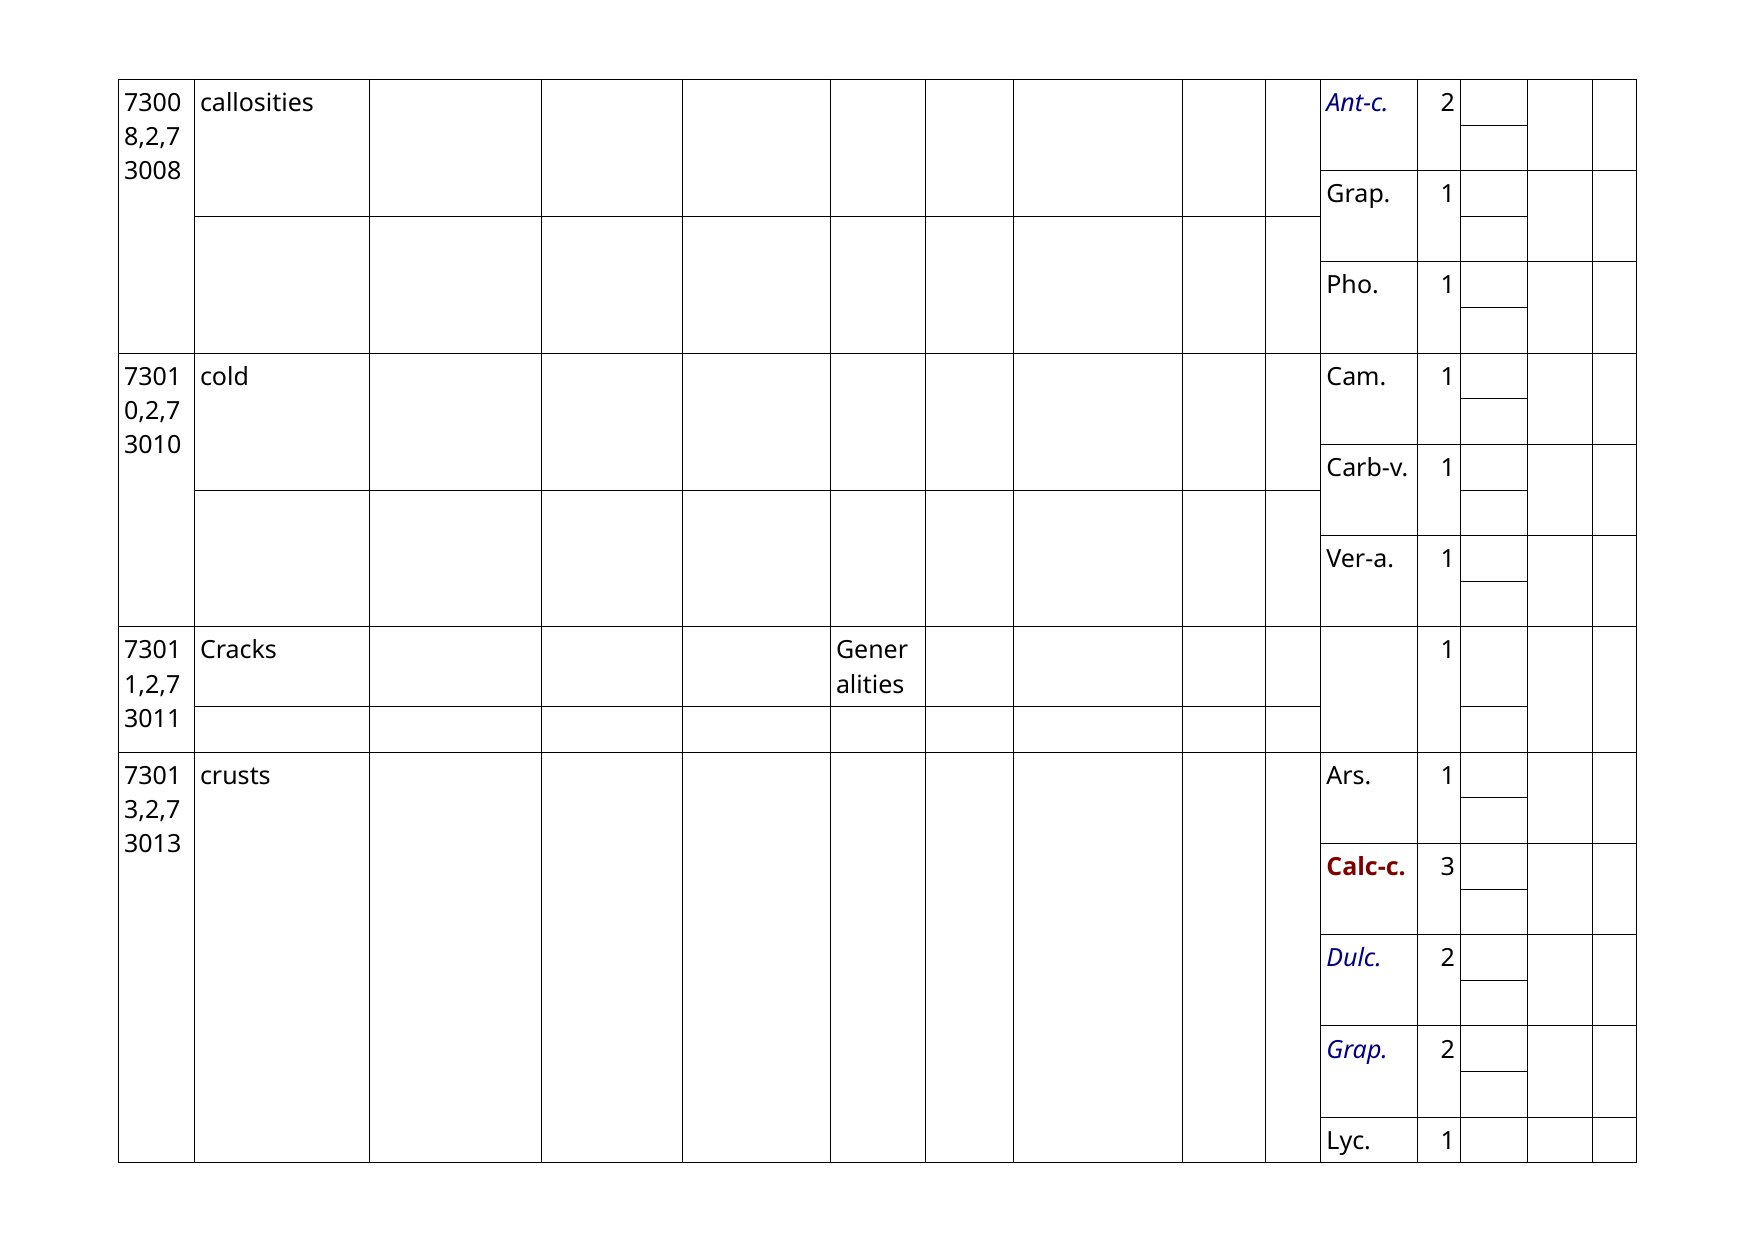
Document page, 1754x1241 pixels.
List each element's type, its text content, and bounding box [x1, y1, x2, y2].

table_cell [370, 627, 541, 706]
table_cell callosities [195, 80, 369, 216]
table_cell [1528, 1118, 1592, 1162]
table_cell [542, 627, 682, 706]
table_cell [683, 627, 830, 706]
table_cell cold [195, 354, 369, 489]
table_cell [1266, 753, 1320, 1162]
table_cell [1461, 844, 1527, 888]
table_cell [683, 753, 830, 1162]
table_cell [542, 80, 682, 216]
table_cell [683, 217, 830, 353]
table_cell [1528, 445, 1592, 535]
table_cell [1321, 627, 1417, 752]
table_cell [1528, 262, 1592, 353]
table_cell [195, 707, 369, 752]
table_cell [1528, 171, 1592, 261]
table_cell [1266, 217, 1320, 353]
table_cell [831, 707, 925, 752]
table_cell [926, 354, 1013, 489]
table_cell [831, 491, 925, 626]
table_cell [370, 80, 541, 216]
table_cell [1461, 399, 1527, 444]
table_cell [1528, 354, 1592, 444]
table_cell [831, 80, 925, 216]
table_cell [1461, 126, 1527, 170]
table_cell [1461, 582, 1527, 626]
table_cell Cam. [1321, 354, 1417, 444]
table_cell [1014, 80, 1182, 216]
table_cell [683, 354, 830, 489]
table_cell [1183, 707, 1265, 752]
table_cell [1593, 1026, 1636, 1117]
table_cell [1593, 262, 1636, 353]
table_cell [1461, 308, 1527, 353]
table_cell Ant-c. [1321, 80, 1417, 170]
table_cell Cracks [195, 627, 369, 706]
table_cell [1461, 1072, 1527, 1117]
table_cell Ver-a. [1321, 536, 1417, 626]
table_cell 1 [1418, 1118, 1460, 1162]
table_cell [542, 354, 682, 489]
table_cell 1 [1418, 627, 1460, 752]
table_cell [1461, 491, 1527, 535]
table_cell [1593, 627, 1636, 752]
table_cell 1 [1418, 171, 1460, 261]
table_cell [1461, 707, 1527, 752]
table_cell [370, 707, 541, 752]
table_cell [1461, 1026, 1527, 1071]
table_cell [831, 217, 925, 353]
table_cell Carb-v. [1321, 445, 1417, 535]
table_cell 73010,2,73010 [119, 354, 194, 626]
table_cell [1528, 935, 1592, 1025]
table_cell 1 [1418, 753, 1460, 843]
table_cell [1593, 80, 1636, 170]
table_cell [1593, 844, 1636, 934]
table_cell [370, 753, 541, 1162]
table_cell [1528, 80, 1592, 170]
table_cell 1 [1418, 354, 1460, 444]
table_cell [1266, 707, 1320, 752]
table_cell [1183, 753, 1265, 1162]
table_cell [370, 491, 541, 626]
table_cell [1528, 753, 1592, 843]
table_cell Calc-c. [1321, 844, 1417, 934]
table_cell [1183, 491, 1265, 626]
table_cell [683, 491, 830, 626]
table_cell 3 [1418, 844, 1460, 934]
table_cell 2 [1418, 1026, 1460, 1117]
table_cell [1593, 935, 1636, 1025]
table_cell [1461, 217, 1527, 261]
table_cell crusts [195, 753, 369, 1162]
table_cell 1 [1418, 536, 1460, 626]
table_cell [1266, 80, 1320, 216]
table_cell [1266, 491, 1320, 626]
table_cell Grap. [1321, 1026, 1417, 1117]
table_cell [1014, 753, 1182, 1162]
table_cell [542, 491, 682, 626]
table_cell [1014, 707, 1182, 752]
table_cell Ars. [1321, 753, 1417, 843]
table_cell [926, 707, 1013, 752]
table_cell [831, 753, 925, 1162]
table_cell [370, 217, 541, 353]
table_cell [1014, 217, 1182, 353]
table_cell [1014, 491, 1182, 626]
table_cell [926, 80, 1013, 216]
table_cell Lyc. [1321, 1118, 1417, 1162]
table_cell 1 [1418, 445, 1460, 535]
table_cell [926, 491, 1013, 626]
table_cell [1593, 171, 1636, 261]
table_cell [1461, 890, 1527, 934]
table_cell [1593, 445, 1636, 535]
table_cell [1461, 445, 1527, 489]
table_cell [1461, 1118, 1527, 1162]
table_cell [1593, 354, 1636, 444]
table_cell [1014, 627, 1182, 706]
table_cell Generalities [831, 627, 925, 706]
table_cell 2 [1418, 935, 1460, 1025]
table_cell [1461, 80, 1527, 124]
table_cell [683, 707, 830, 752]
table_cell 73008,2,73008 [119, 80, 194, 353]
table_cell Dulc. [1321, 935, 1417, 1025]
table_cell Grap. [1321, 171, 1417, 261]
table_cell [831, 354, 925, 489]
table_cell [1461, 798, 1527, 843]
table_cell [1014, 354, 1182, 489]
table_cell [1528, 627, 1592, 752]
table_cell 2 [1418, 80, 1460, 170]
table_cell 73013,2,73013 [119, 753, 194, 1162]
table_cell Pho. [1321, 262, 1417, 353]
table_cell [926, 217, 1013, 353]
table_cell [1461, 262, 1527, 307]
table_cell [1461, 935, 1527, 980]
table_cell [370, 354, 541, 489]
table_cell 1 [1418, 262, 1460, 353]
table_cell [542, 707, 682, 752]
table_cell [1528, 1026, 1592, 1117]
table_cell [1593, 1118, 1636, 1162]
table_cell 73011,2,73011 [119, 627, 194, 752]
table_cell [1528, 844, 1592, 934]
table_cell [1461, 536, 1527, 581]
table_cell [195, 217, 369, 353]
table_cell [1528, 536, 1592, 626]
table_cell [1266, 627, 1320, 706]
table_cell [1183, 627, 1265, 706]
table_cell [926, 627, 1013, 706]
table_cell [542, 217, 682, 353]
table_cell [1183, 217, 1265, 353]
table_cell [683, 80, 830, 216]
table_cell [926, 753, 1013, 1162]
table_cell [1461, 753, 1527, 797]
table_cell [1593, 753, 1636, 843]
table_cell [1183, 80, 1265, 216]
table_cell [542, 753, 682, 1162]
table_cell [1461, 354, 1527, 398]
table_cell [1461, 981, 1527, 1025]
table_cell [1461, 171, 1527, 216]
table_cell [1461, 627, 1527, 706]
table_cell [1266, 354, 1320, 489]
table_cell [1183, 354, 1265, 489]
table_cell [195, 491, 369, 626]
table_cell [1593, 536, 1636, 626]
